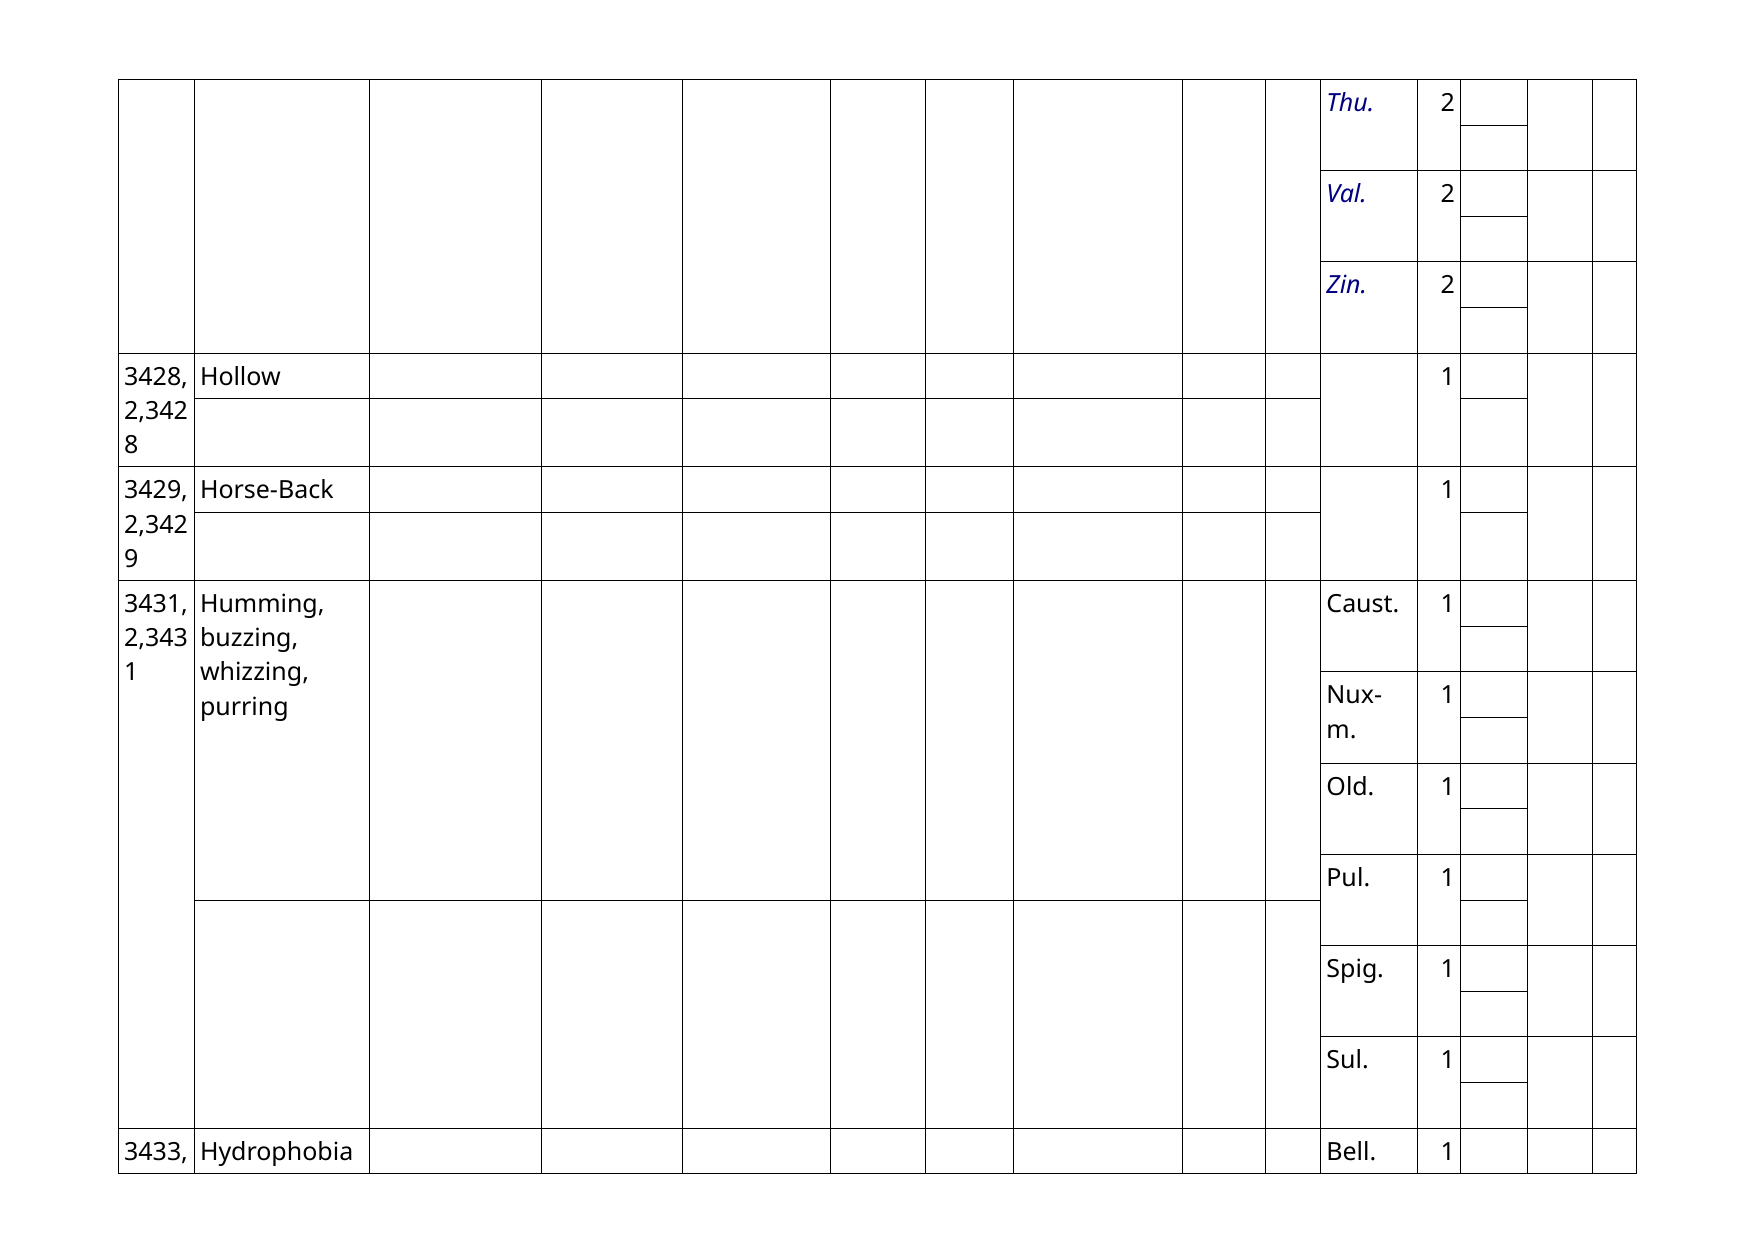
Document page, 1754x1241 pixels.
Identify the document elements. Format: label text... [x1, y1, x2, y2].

table_cell [370, 467, 541, 512]
table_cell [1183, 901, 1265, 1128]
table_cell [1593, 262, 1636, 353]
table_cell [1183, 399, 1265, 466]
table_cell [926, 354, 1013, 398]
table_cell Caust. [1321, 581, 1417, 671]
table_cell [542, 354, 682, 398]
table_cell 1 [1418, 1037, 1460, 1128]
table_cell Thu. [1321, 80, 1417, 170]
table_cell [1528, 467, 1592, 580]
table_cell [1183, 1129, 1265, 1173]
table_cell [1014, 354, 1182, 398]
table_cell [1593, 672, 1636, 763]
table_cell [1461, 467, 1527, 512]
table_cell 3431,2,3431 [119, 581, 194, 1128]
table_cell [1461, 217, 1527, 261]
table_cell [1461, 764, 1527, 808]
table_cell [1461, 992, 1527, 1036]
table_cell [1461, 1083, 1527, 1128]
table_cell [1461, 855, 1527, 899]
table_cell [1014, 399, 1182, 466]
table_cell 2 [1418, 171, 1460, 261]
table_cell [926, 399, 1013, 466]
table_cell 1 [1418, 1129, 1460, 1173]
table_cell [1593, 1037, 1636, 1128]
table_cell [1593, 946, 1636, 1036]
table_cell [1461, 1037, 1527, 1082]
table_cell [1593, 80, 1636, 170]
table_cell [1014, 901, 1182, 1128]
table_cell 3428,2,3428 [119, 354, 194, 466]
table_cell [1528, 581, 1592, 671]
table_cell [1528, 171, 1592, 261]
table_cell [370, 513, 541, 580]
table_cell [1593, 855, 1636, 945]
table_cell 2 [1418, 80, 1460, 170]
table_cell [195, 901, 369, 1128]
table_cell [1461, 80, 1527, 124]
table_cell [1266, 1129, 1320, 1173]
table_cell [1321, 354, 1417, 466]
table_cell 1 [1418, 946, 1460, 1036]
table_cell Spig. [1321, 946, 1417, 1036]
table_cell [1461, 672, 1527, 717]
table_cell Sul. [1321, 1037, 1417, 1128]
table_cell [195, 80, 369, 353]
table_cell [1461, 718, 1527, 763]
table_cell [831, 901, 925, 1128]
table_cell [1266, 80, 1320, 353]
table_cell Zin. [1321, 262, 1417, 353]
table_cell [195, 513, 369, 580]
table_cell 1 [1418, 764, 1460, 854]
table_cell Pul. [1321, 855, 1417, 945]
table_cell 3433, [119, 1129, 194, 1173]
table_cell 1 [1418, 581, 1460, 671]
table_cell [1528, 855, 1592, 945]
table_cell [1461, 262, 1527, 307]
table_cell [370, 80, 541, 353]
table_cell [1461, 901, 1527, 945]
table_cell [1183, 80, 1265, 353]
table_cell [370, 354, 541, 398]
table_cell [1461, 1129, 1527, 1173]
table_cell [831, 513, 925, 580]
table_cell [1461, 809, 1527, 854]
table_cell [1528, 80, 1592, 170]
table_cell Humming, buzzing, whizzing, purring [195, 581, 369, 899]
table_cell [1461, 126, 1527, 170]
table_cell [1266, 513, 1320, 580]
table_cell [1266, 354, 1320, 398]
table_cell [1321, 467, 1417, 580]
table_cell [1593, 764, 1636, 854]
table_cell [683, 80, 830, 353]
table_cell [542, 901, 682, 1128]
table_cell [1593, 1129, 1636, 1173]
table_cell [1461, 171, 1527, 216]
table_cell [831, 80, 925, 353]
table_cell [831, 399, 925, 466]
table_cell [683, 1129, 830, 1173]
table_cell [1528, 354, 1592, 466]
table_cell [1528, 262, 1592, 353]
table_cell [1014, 513, 1182, 580]
table_cell [1528, 1129, 1592, 1173]
table_cell Val. [1321, 171, 1417, 261]
table_cell [926, 901, 1013, 1128]
table_cell [1266, 399, 1320, 466]
table_cell [370, 1129, 541, 1173]
table_cell [926, 467, 1013, 512]
table_cell [683, 513, 830, 580]
table_cell [683, 581, 830, 899]
table_cell [542, 80, 682, 353]
table_cell [831, 354, 925, 398]
table_cell [1183, 354, 1265, 398]
table_cell [1266, 901, 1320, 1128]
table_cell [831, 581, 925, 899]
table_cell [542, 513, 682, 580]
table_cell [1593, 581, 1636, 671]
table_cell Old. [1321, 764, 1417, 854]
table_cell [1593, 354, 1636, 466]
table_cell [926, 513, 1013, 580]
table_cell [542, 399, 682, 466]
table_cell [370, 901, 541, 1128]
table_cell [683, 901, 830, 1128]
table_cell [119, 80, 194, 353]
table_cell Nux-m. [1321, 672, 1417, 763]
table_cell [683, 467, 830, 512]
table_cell [1528, 946, 1592, 1036]
table_cell Hydrophobia [195, 1129, 369, 1173]
table_cell [1461, 581, 1527, 626]
table_cell 2 [1418, 262, 1460, 353]
table_cell [1593, 467, 1636, 580]
table_cell [370, 581, 541, 899]
table_cell [1014, 467, 1182, 512]
table_cell [1014, 1129, 1182, 1173]
table_cell [195, 399, 369, 466]
table_cell [1014, 80, 1182, 353]
table_cell [1461, 513, 1527, 580]
table_cell [1183, 581, 1265, 899]
table_cell [1528, 1037, 1592, 1128]
table_cell [1528, 764, 1592, 854]
table_cell [1528, 672, 1592, 763]
table_cell 1 [1418, 855, 1460, 945]
table_cell [542, 1129, 682, 1173]
table_cell [1461, 627, 1527, 671]
table_cell 3429,2,3429 [119, 467, 194, 580]
table_cell [1183, 467, 1265, 512]
table_cell [1593, 171, 1636, 261]
table_cell [1461, 308, 1527, 353]
table_cell [831, 1129, 925, 1173]
table_cell 1 [1418, 672, 1460, 763]
table_cell [542, 467, 682, 512]
table_cell [1266, 467, 1320, 512]
table_cell [370, 399, 541, 466]
table_cell [1266, 581, 1320, 899]
table_cell [831, 467, 925, 512]
table_cell [542, 581, 682, 899]
table_cell [1461, 946, 1527, 991]
table_cell [683, 399, 830, 466]
table_cell [926, 581, 1013, 899]
table_cell Bell. [1321, 1129, 1417, 1173]
table_cell [683, 354, 830, 398]
table_cell [1183, 513, 1265, 580]
table_cell [926, 1129, 1013, 1173]
table_cell 1 [1418, 467, 1460, 580]
table_cell Hollow [195, 354, 369, 398]
table_cell [926, 80, 1013, 353]
table_cell [1461, 354, 1527, 398]
table_cell Horse-Back [195, 467, 369, 512]
table_cell [1014, 581, 1182, 899]
table_cell [1461, 399, 1527, 466]
table_cell 1 [1418, 354, 1460, 466]
